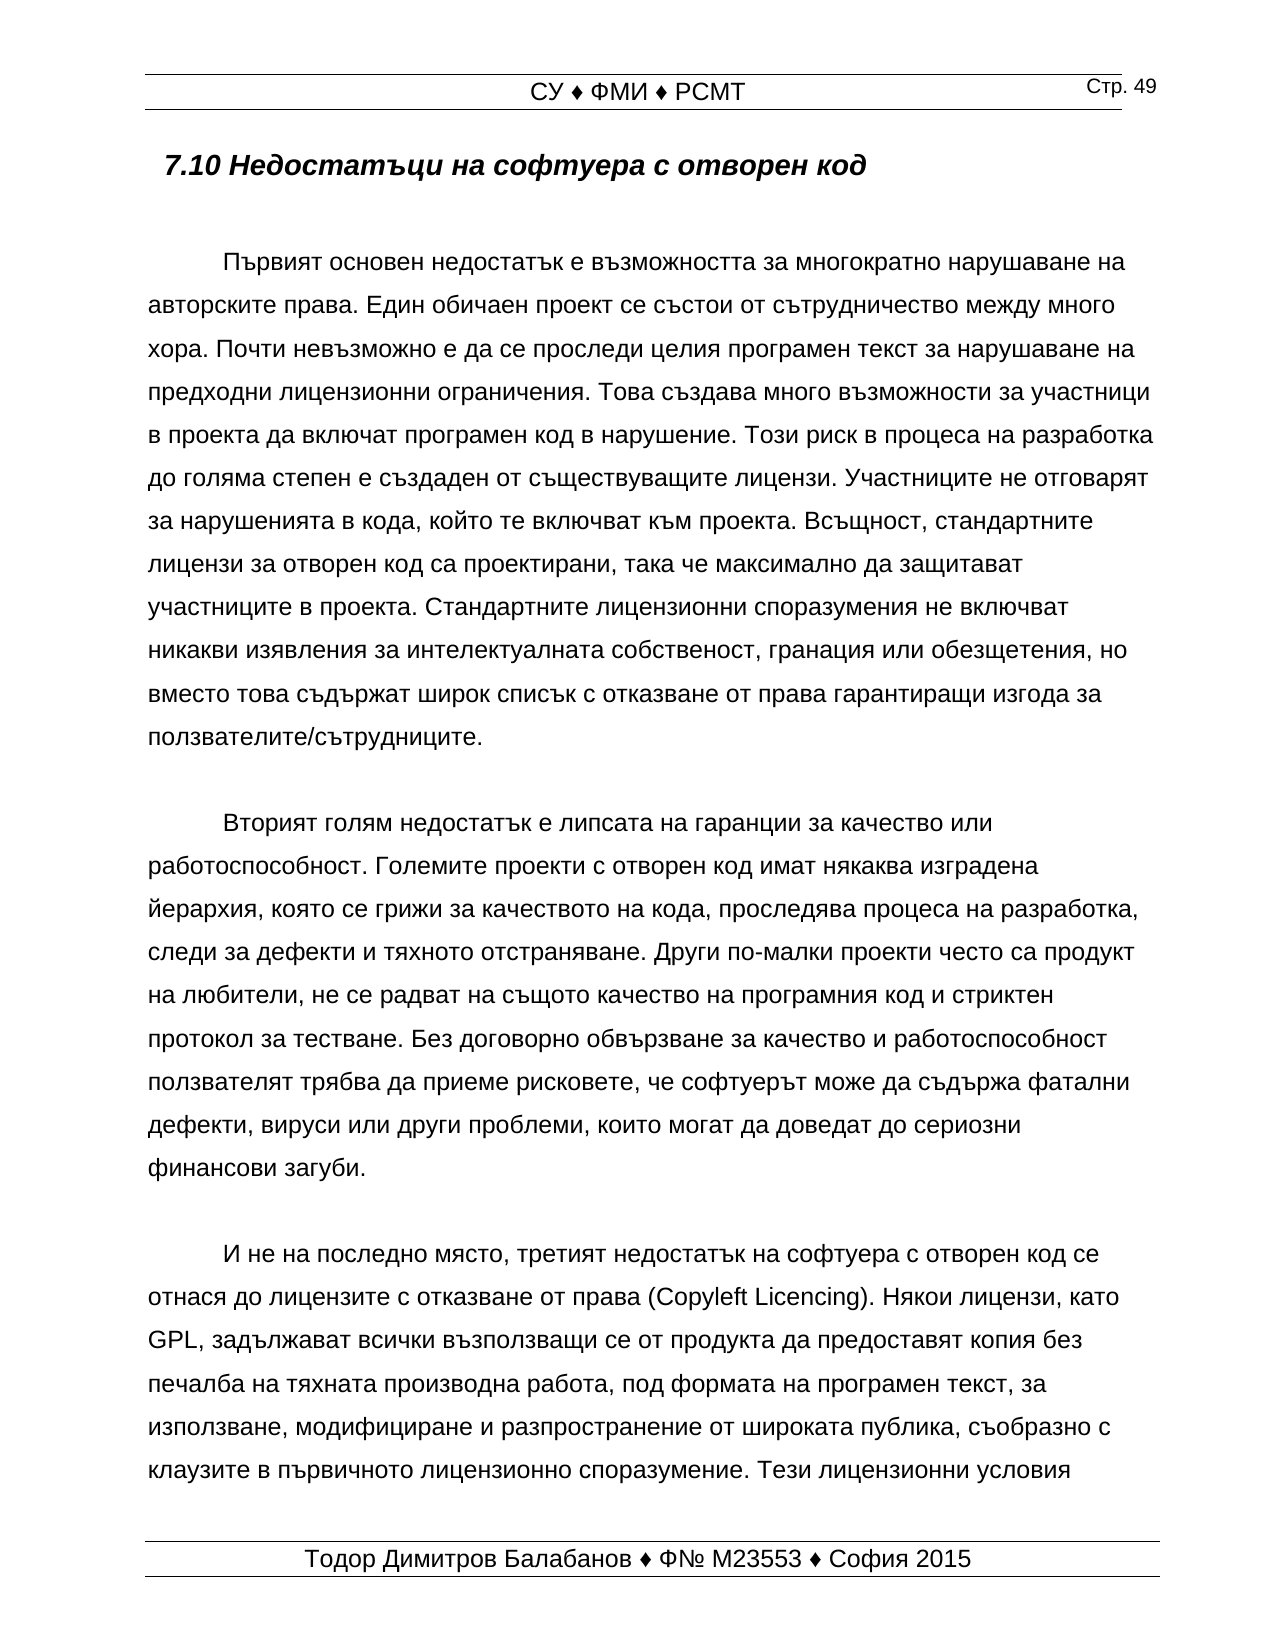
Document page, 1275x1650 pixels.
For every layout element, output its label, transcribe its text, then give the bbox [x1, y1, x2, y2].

text Вторият голям недостатък е липсата на гаранции за качество или работоспособност. Големите проекти с отворен код имат някаква изградена йерархия, която се грижи за качеството на кода, проследява процеса на разработка, следи за дефекти и тяхното отстраняване. Други по-малки проекти често са продукт на любители, не се радват на същото качество на програмния код и стриктен протокол за тестване. Без договорно обвързване за качество и работоспособност ползвателят трябва да приеме рисковете, че софтуерът може да съдържа фатални дефекти, вируси или други проблеми, които могат да доведат до сериозни финансови загуби. [148, 808, 1157, 1182]
text И не на последно място, третият недостатък на софтуера с отворен код се отнася до лицензите с отказване от права (Copyleft Licencing). Някои лицензи, като GPL, задължават всички възползващи се от продукта да предоставят копия без печалба на тяхната производна работа, под формата на програмен текст, за използване, модифициране и разпространение от широката публика, съобразно с клаузите в първичното лицензионно споразумение. Тези лицензионни условия [148, 1239, 1157, 1484]
text Първият основен недостатък е възможността за многократно нарушаване на авторските права. Един обичаен проект се състои от сътрудничество между много хора. Почти невъзможно е да се проследи целия програмен текст за нарушаване на предходни лицензионни ограничения. Това създава много възможности за участници в проекта да включат програмен код в нарушение. Този риск в процеса на разработка до голяма степен е създаден от съществуващите лицензи. Участниците не отговарят за нарушенията в кода, който те включват към проекта. Всъщност, стандартните лицензи за отворен код са проектирани, така че максимално да защитават участниците в проекта. Стандартните лицензионни споразумения не включват никакви изявления за интелектуалната собственост, гранация или обезщетения, но вместо това съдържат широк списък с отказване от права гарантиращи изгода за ползвателите/сътрудниците. [148, 247, 1157, 751]
subtitle 7.10 Недостатъци на софтуера с отворен код [148, 148, 1157, 181]
